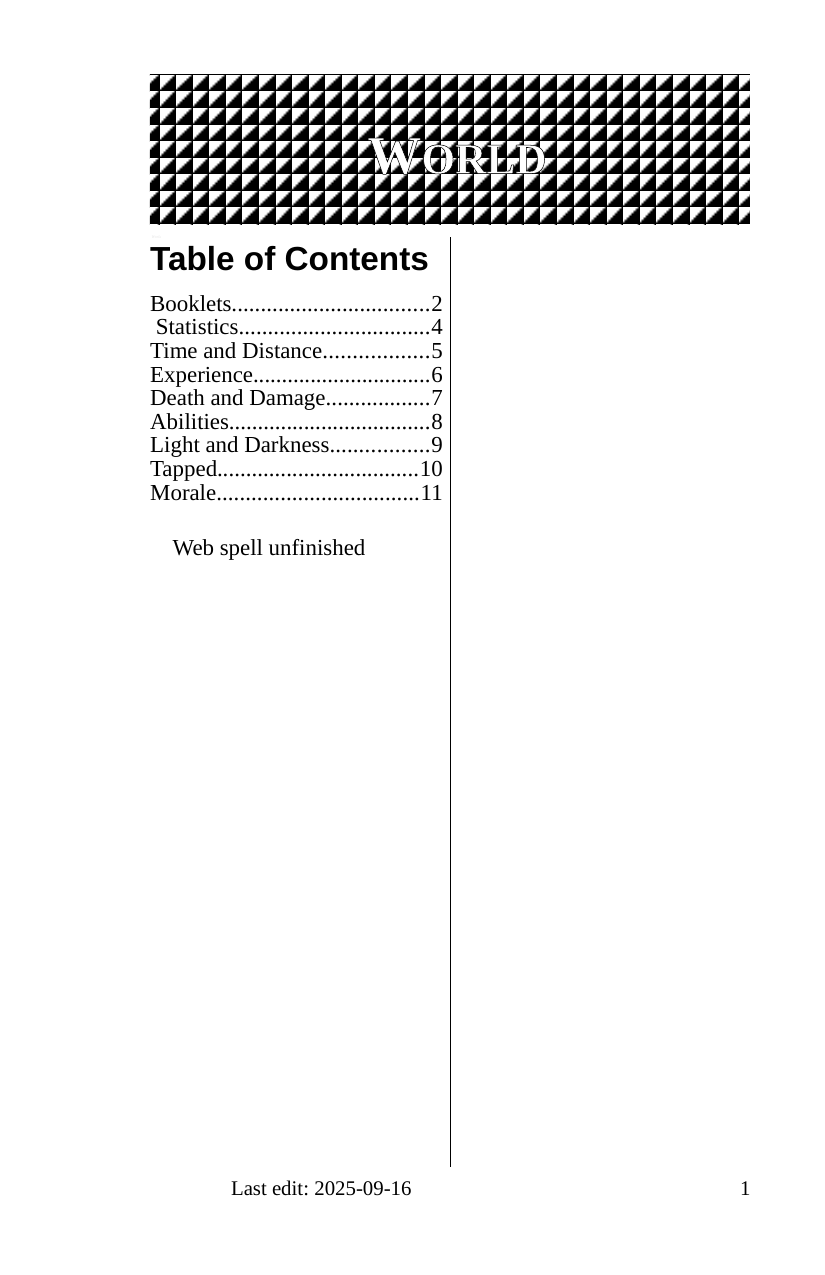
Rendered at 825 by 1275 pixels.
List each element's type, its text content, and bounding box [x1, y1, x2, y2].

text Time and Distance 5 [150, 339, 442, 363]
text Death and Damage 7 [150, 387, 442, 410]
text Web spell unfinished [150, 534, 442, 561]
text Light and Darkness 9 [150, 434, 442, 458]
subtitle Table of Contents [150, 239, 442, 278]
text Statistics 4 [150, 316, 442, 339]
text Booklets 2 [150, 292, 442, 316]
text Tapped 10 [150, 458, 442, 481]
text Abilities 8 [150, 410, 442, 434]
picture [149, 74, 750, 225]
text Morale 11 [150, 481, 442, 505]
text Experience 6 [150, 363, 442, 387]
